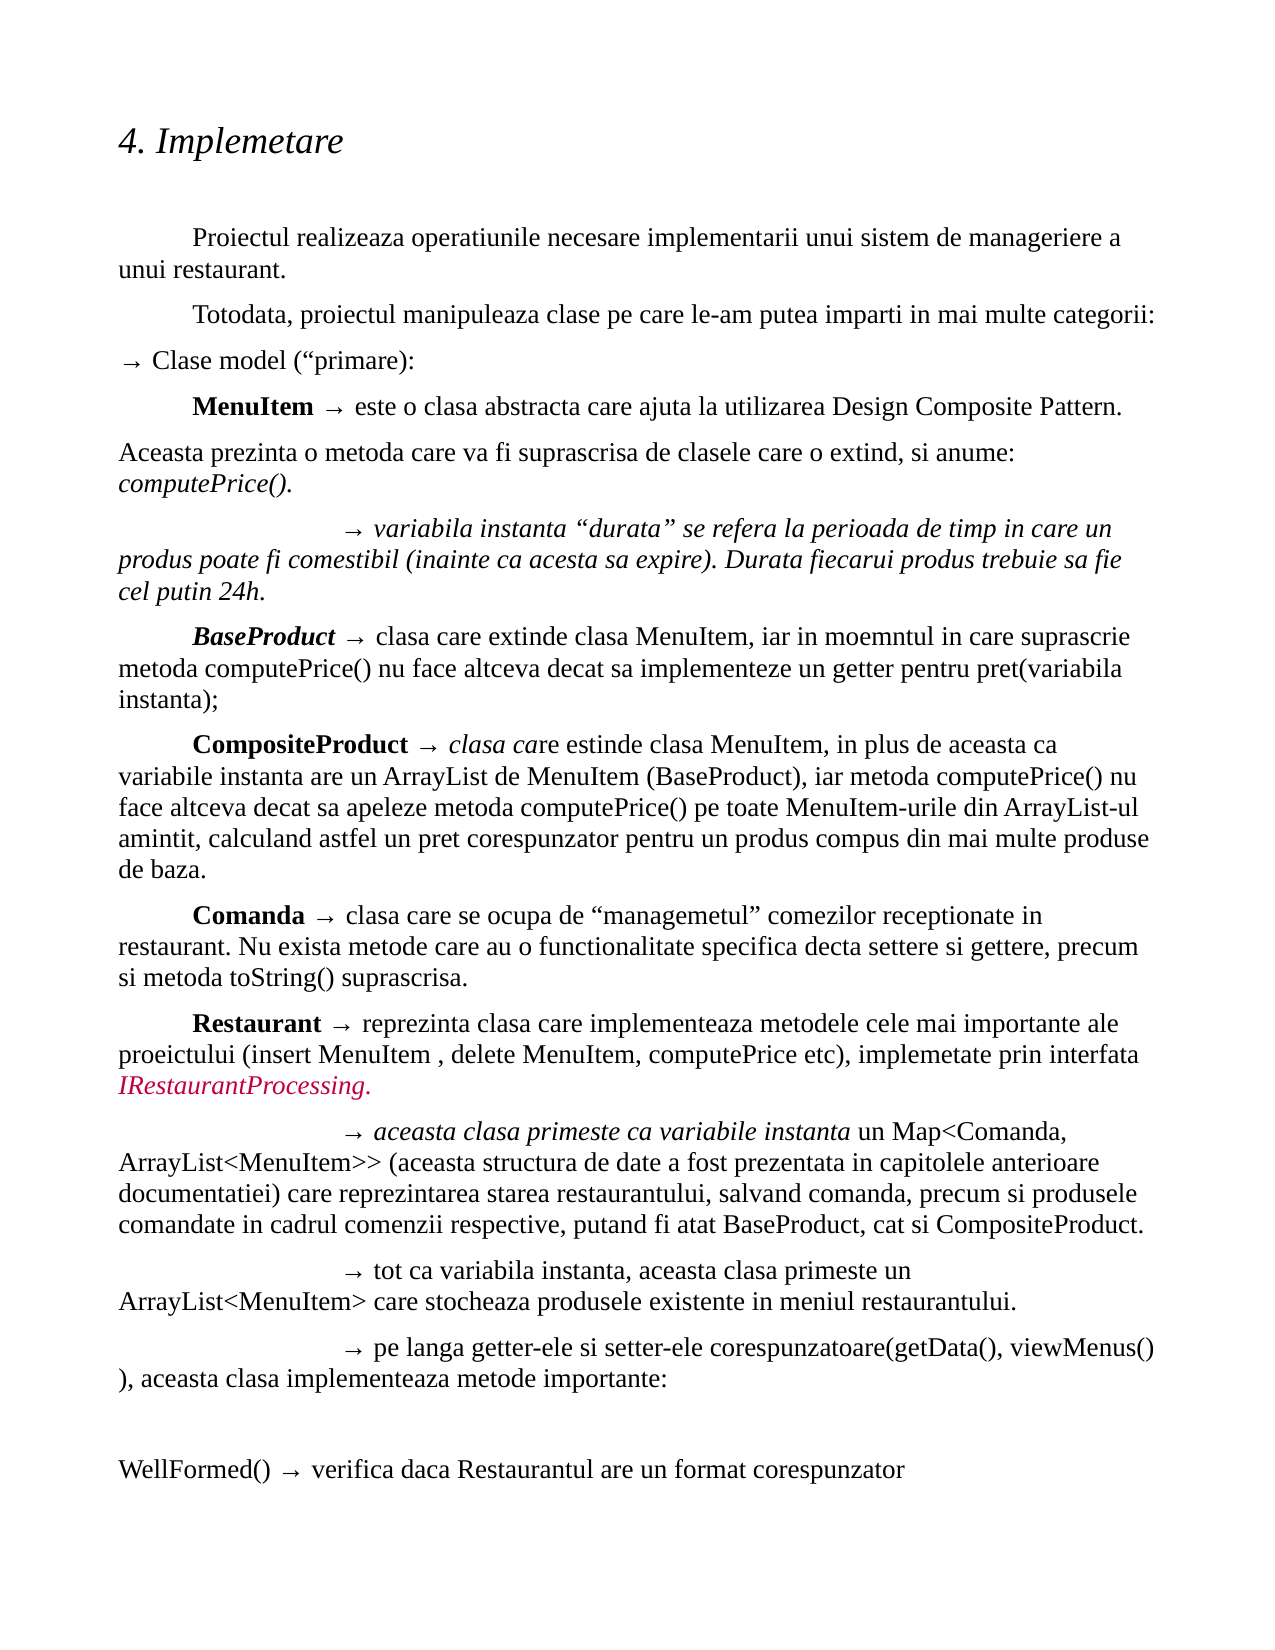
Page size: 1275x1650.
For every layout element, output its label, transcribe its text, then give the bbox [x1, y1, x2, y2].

text Restaurant → reprezinta clasa care implementeaza metodele cele mai importante ale proeictului (insert MenuItem , delete MenuItem, computePrice etc), implemetate prin interfata IRestaurantProcessing. [118, 1007, 1157, 1100]
text → Clase model (“primare): [118, 344, 1157, 375]
text Comanda → clasa care se ocupa de “managemetul” comezilor receptionate in restaurant. Nu exista metode care au o functionalitate specifica decta settere si gettere, precum si metoda toString() suprascrisa. [118, 899, 1157, 992]
text → aceasta clasa primeste ca variabile instanta un Map<Comanda, ArrayList<MenuItem>> (aceasta structura de date a fost prezentata in capitolele anterioare documentatiei) care reprezintarea starea restaurantului, salvand comanda, precum si produsele comandate in cadrul comenzii respective, putand fi atat BaseProduct, cat si CompositeProduct. [118, 1115, 1157, 1239]
text WellFormed() → verifica daca Restaurantul are un format corespunzator [118, 1453, 1157, 1485]
text → pe langa getter-ele si setter-ele corespunzatoare(getData(), viewMenus() ), aceasta clasa implementeaza metode importante: [118, 1331, 1157, 1393]
text Proiectul realizeaza operatiunile necesare implementarii unui sistem de manageriere a unui restaurant. [118, 222, 1157, 284]
text Aceasta prezinta o metoda care va fi suprascrisa de clasele care o extind, si anume: computePrice(). [118, 436, 1157, 498]
text Totodata, proiectul manipuleaza clase pe care le-am putea imparti in mai multe categorii: [118, 298, 1157, 329]
text 4. Implemetare [118, 118, 1157, 161]
text BaseProduct → clasa care extinde clasa MenuItem, iar in moemntul in care suprascrie metoda computePrice() nu face altceva decat sa implementeze un getter pentru pret(variabila instanta); [118, 621, 1157, 714]
text → variabila instanta “durata” se refera la perioada de timp in care un produs poate fi comestibil (inainte ca acesta sa expire). Durata fiecarui produs trebuie sa fie cel putin 24h. [118, 512, 1157, 606]
text CompositeProduct → clasa care estinde clasa MenuItem, in plus de aceasta ca variabile instanta are un ArrayList de MenuItem (BaseProduct), iar metoda computePrice() nu face altceva decat sa apeleze metoda computePrice() pe toate MenuItem-urile din ArrayList-ul amintit, calculand astfel un pret corespunzator pentru un produs compus din mai multe produse de baza. [118, 728, 1157, 884]
text → tot ca variabila instanta, aceasta clasa primeste un ArrayList<MenuItem> care stocheaza produsele existente in meniul restaurantului. [118, 1254, 1157, 1316]
text MenuItem → este o clasa abstracta care ajuta la utilizarea Design Composite Pattern. [118, 390, 1157, 421]
